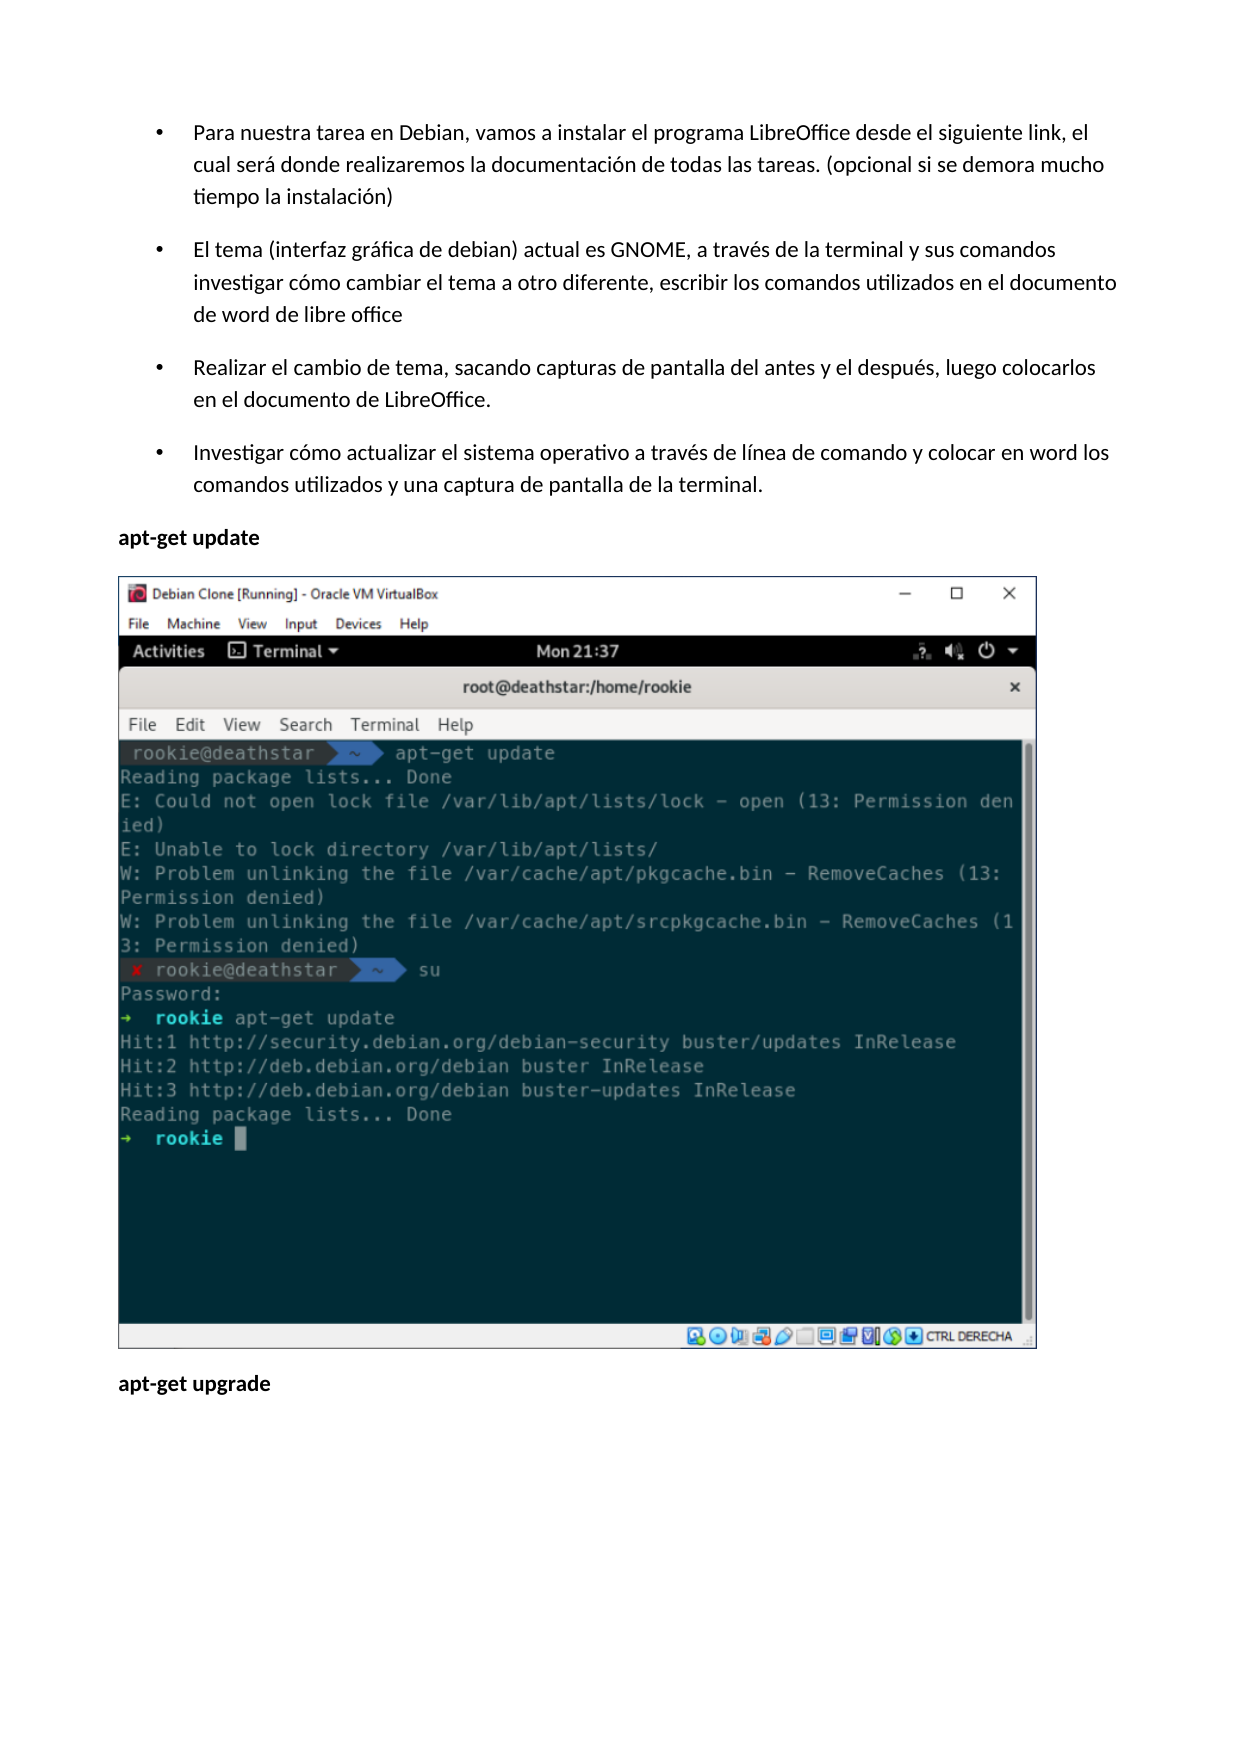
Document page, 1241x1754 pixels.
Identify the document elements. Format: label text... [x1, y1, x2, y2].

list El tema (interfaz gráfica de debian) actual es GNOME, a través de la terminal y sus comandos investigar cómo cambiar el tema a otro diferente, escribir los comandos utilizados en el documento de word de libre office [156, 236, 1122, 328]
text apt-get upgrade [118, 1369, 1122, 1397]
list Investigar cómo actualizar el sistema operativo a través de línea de comando y colocar en word los comandos utilizados y una captura de pantalla de la terminal. [156, 438, 1122, 498]
list Para nuestra tarea en Debian, vamos a instalar el programa LibreOffice desde el siguiente link, el cual será donde realizaremos la documentación de todas las tareas. (opcional si se demora mucho tiempo la instalación) [156, 118, 1122, 211]
list Realizar el cambio de tema, sacando capturas de pantalla del antes y el después, luego colocarlos en el documento de LibreOffice. [156, 353, 1122, 413]
text apt-get update [118, 523, 1122, 551]
